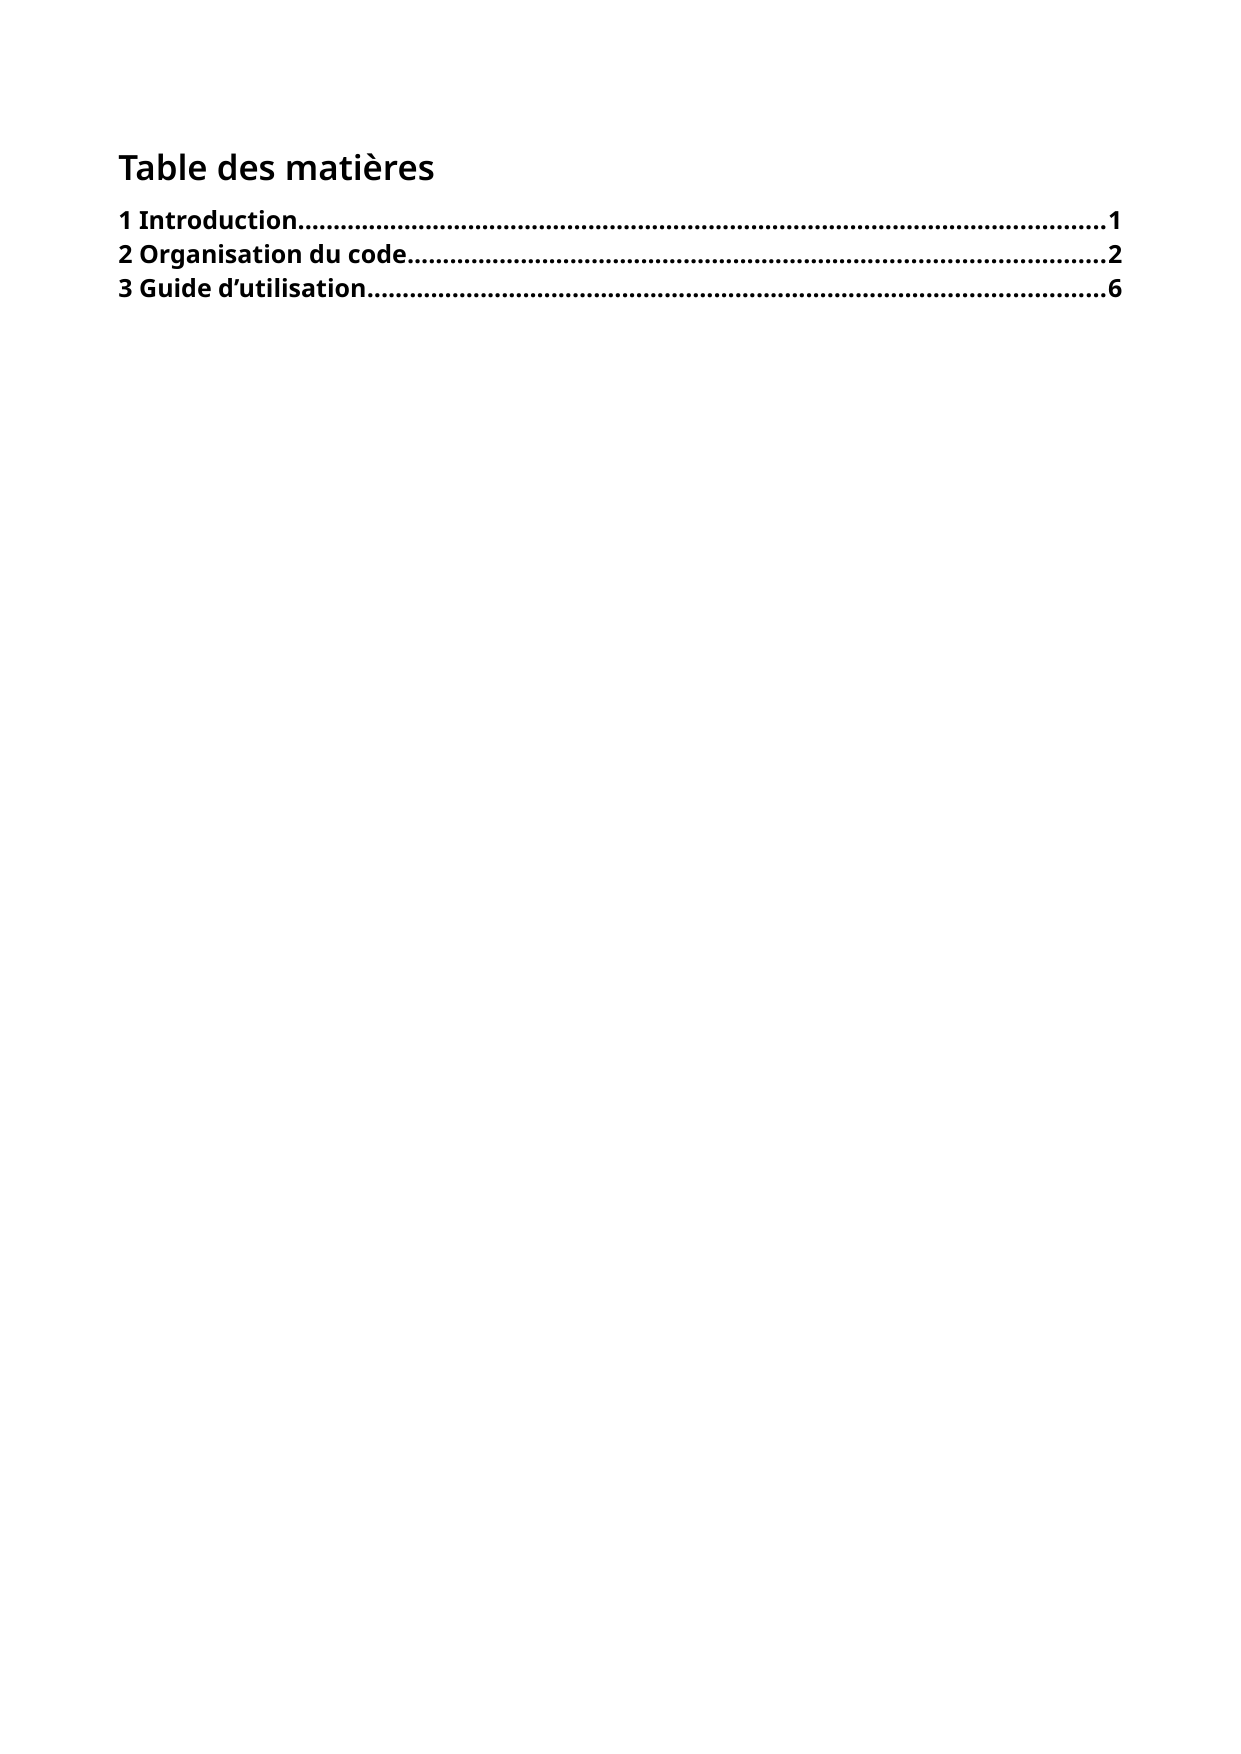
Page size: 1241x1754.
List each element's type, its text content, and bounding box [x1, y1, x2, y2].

text 1 Introduction 1 [118, 203, 1122, 237]
text 2 Organisation du code 2 [118, 237, 1122, 271]
subtitle Table des matières [118, 143, 1122, 191]
text 3 Guide d’utilisation 6 [118, 271, 1122, 305]
